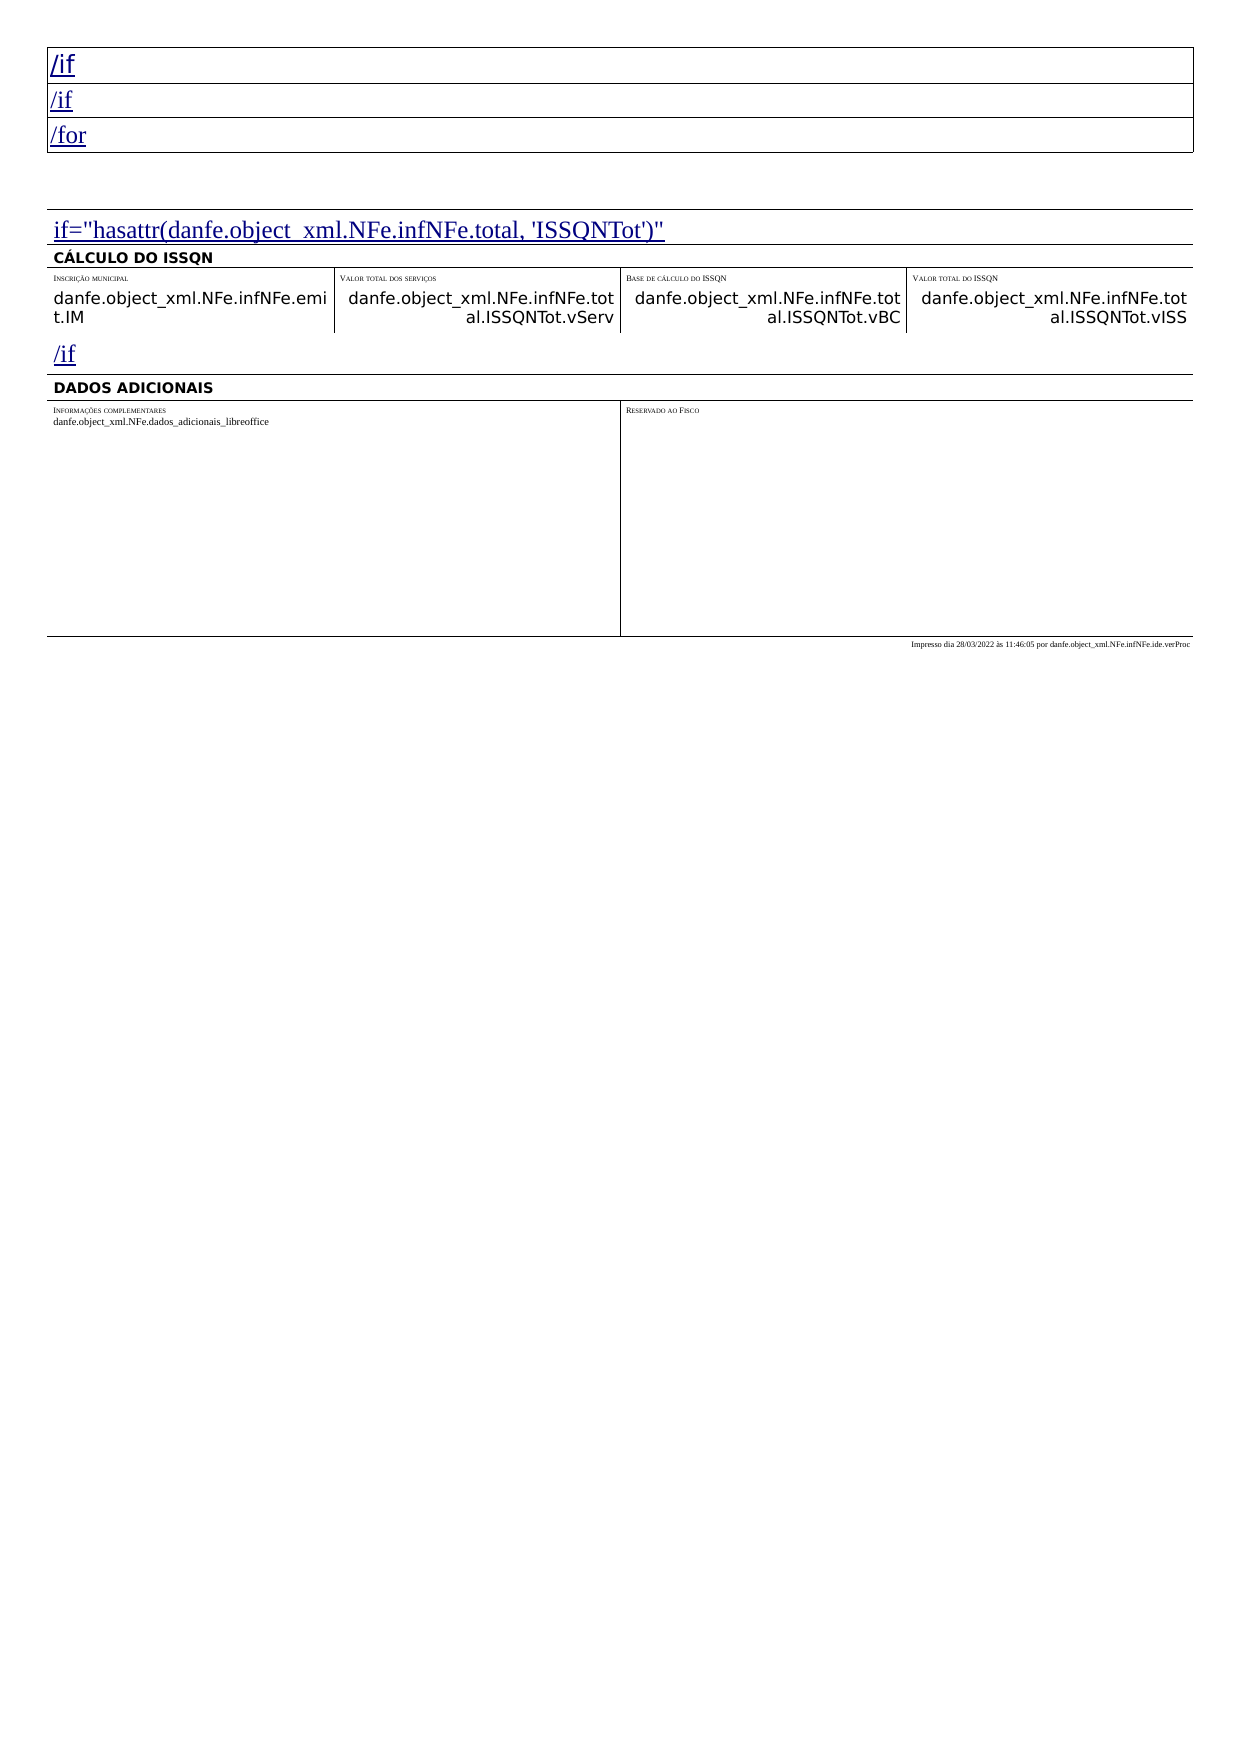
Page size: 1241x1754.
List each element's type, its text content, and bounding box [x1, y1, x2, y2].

table_cell /if [48, 48, 1193, 82]
table_cell Reservado ao Fisco [621, 401, 1193, 636]
table_cell Valor total do ISSQN danfe.object_xml.NFe.infNFe.total.ISSQNTot.vISS [907, 268, 1193, 333]
table_cell Informações complementares danfe.object_xml.NFe.dados_adicionais_libreoffice [47, 401, 620, 636]
table_cell DADOS ADICIONAIS [47, 375, 1193, 400]
table_cell CÁLCULO DO ISSQN [47, 245, 1193, 267]
table_cell Base de cálculo do ISSQN danfe.object_xml.NFe.infNFe.total.ISSQNTot.vBC [621, 268, 906, 333]
table_cell /if [47, 333, 1193, 374]
table_cell Impresso dia 28/03/2022 às 11:38:46 por danfe.object_xml.NFe.infNFe.ide.verProc [47, 637, 1193, 652]
table_cell Valor total dos serviços danfe.object_xml.NFe.infNFe.total.ISSQNTot.vServ [335, 268, 620, 333]
table_cell /if [48, 84, 1193, 117]
table_header if="hasattr(danfe.object_xml.NFe.infNFe.total, 'ISSQNTot')" [47, 210, 1193, 244]
table_cell Inscrição municipal danfe.object_xml.NFe.infNFe.emit.IM [47, 268, 334, 333]
table_cell /for [48, 118, 1193, 152]
